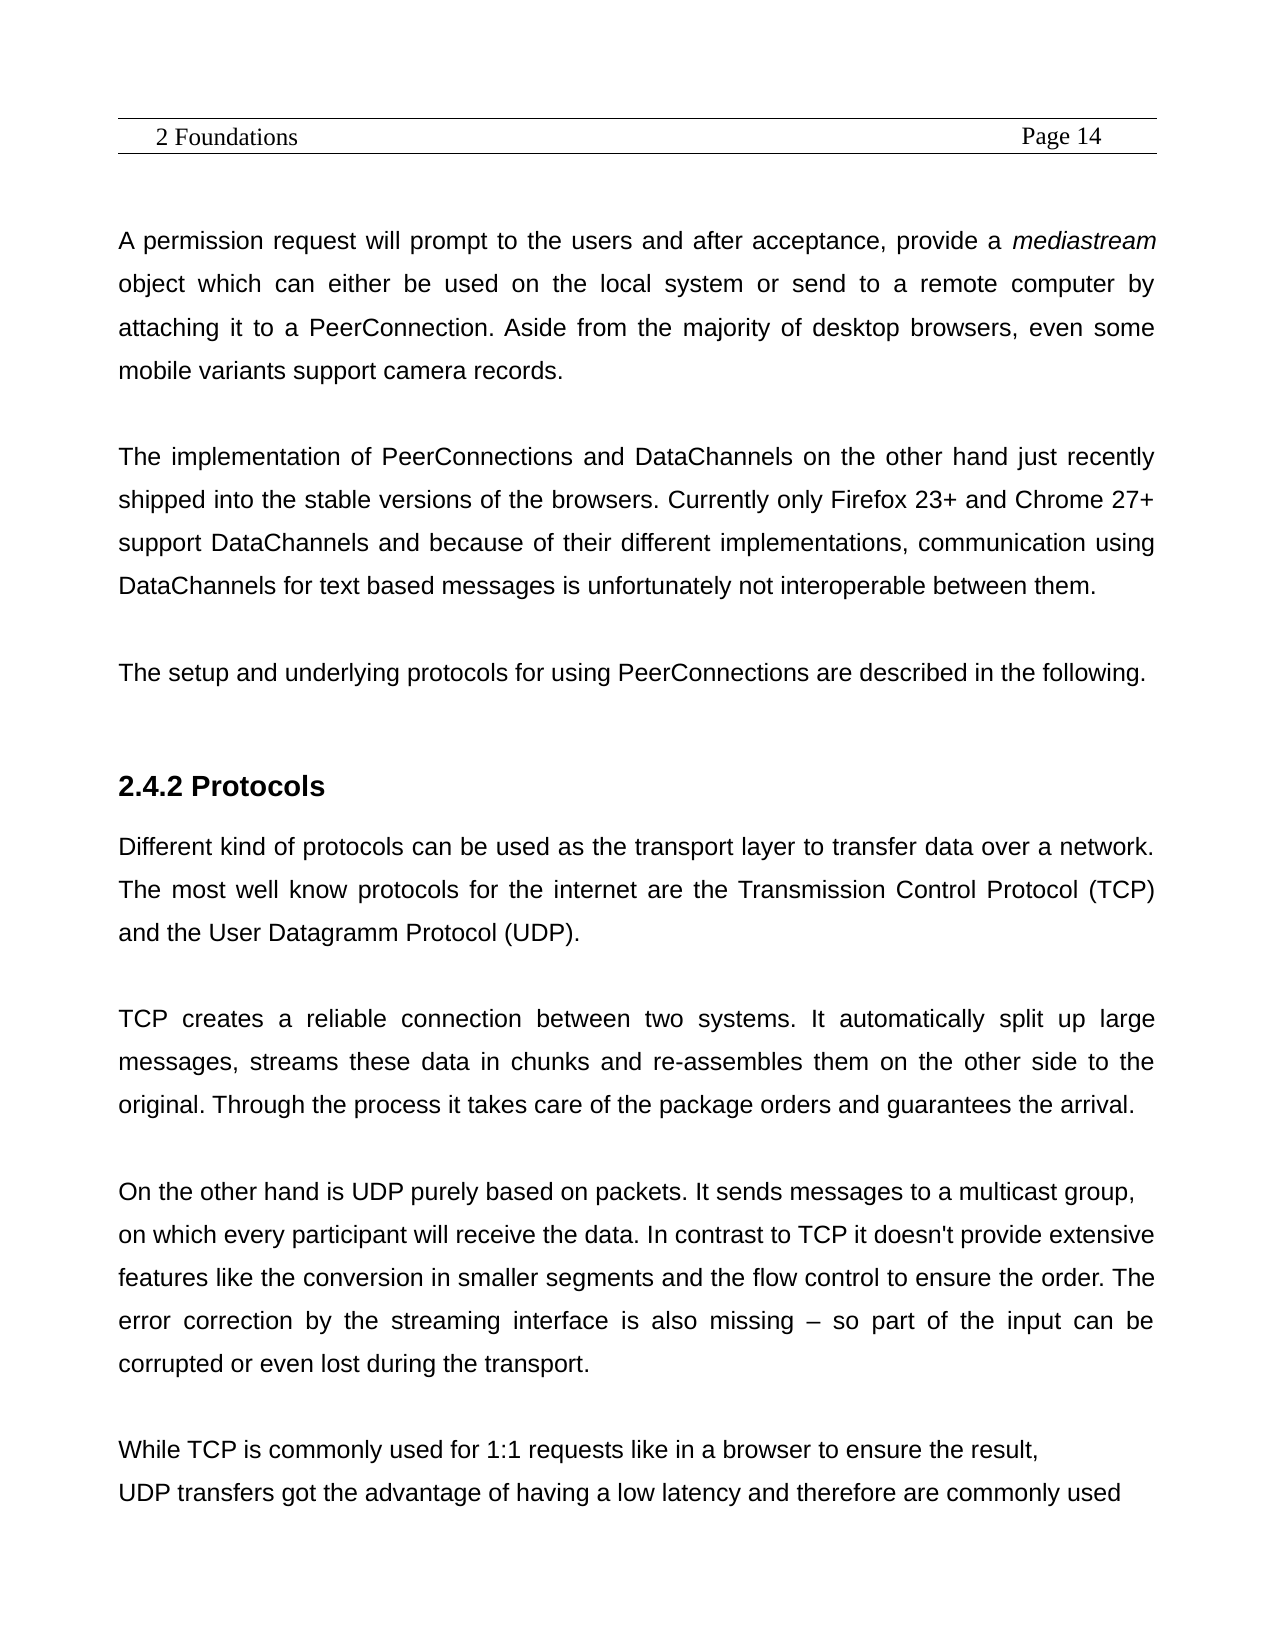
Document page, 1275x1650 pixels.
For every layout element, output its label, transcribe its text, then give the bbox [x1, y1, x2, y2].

text Different kind of protocols can be used as the transport layer to transfer data over a network. The most well know protocols for the internet are the Transmission Control Protocol (TCP) and the User Datagramm Protocol (UDP). [118, 832, 1157, 947]
text on which every participant will receive the data. In contrast to TCP it doesn't provide extensive features like the conversion in smaller segments and the flow control to ensure the order. The error correction by the streaming interface is also missing – so part of the input can be corrupted or even lost during the transport. [118, 1220, 1157, 1378]
text On the other hand is UDP purely based on packets. It sends messages to a multicast group, [118, 1177, 1157, 1205]
subtitle 2.4.2 Protocols [118, 769, 1157, 802]
text The implementation of PeerConnections and DataChannels on the other hand just recently shipped into the stable versions of the browsers. Currently only Firefox 23+ and Chrome 27+ support DataChannels and because of their different implementations, communication using DataChannels for text based messages is unfortunately not interoperable between them. [118, 442, 1157, 600]
text A permission request will prompt to the users and after acceptance, provide a mediastream object which can either be used on the local system or send to a remote computer by attaching it to a PeerConnection. Aside from the majority of desktop browsers, even some mobile variants support camera records. [118, 226, 1157, 384]
text The setup and underlying protocols for using PeerConnections are described in the following. [118, 657, 1157, 686]
text TCP creates a reliable connection between two systems. It automatically split up large messages, streams these data in chunks and re-assembles them on the other side to the original. Through the process it takes care of the package orders and guarantees the arrival. [118, 1004, 1157, 1119]
text UDP transfers got the advantage of having a low latency and therefore are commonly used [118, 1478, 1157, 1507]
text While TCP is commonly used for 1:1 requests like in a browser to ensure the result, [118, 1435, 1157, 1464]
